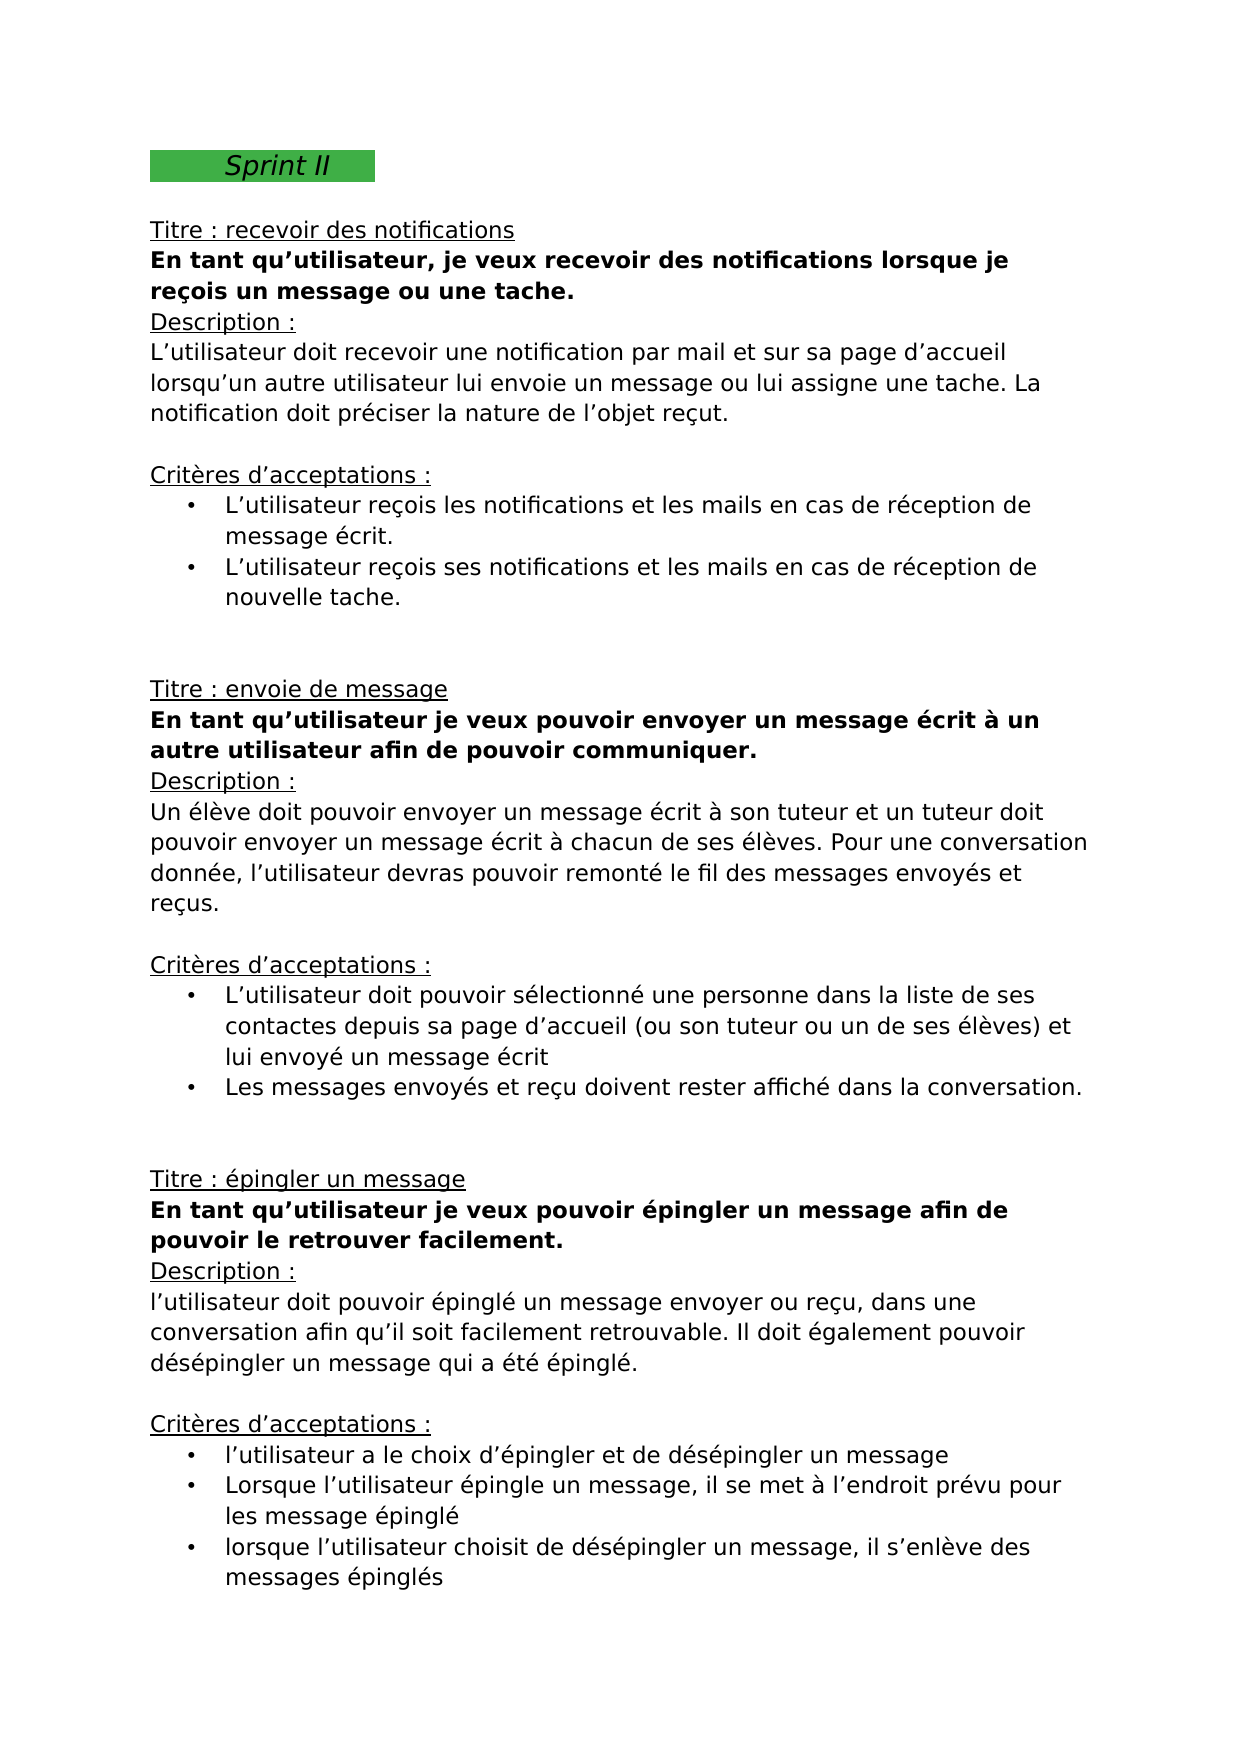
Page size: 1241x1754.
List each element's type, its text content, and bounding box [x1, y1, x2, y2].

text Sprint II [150, 150, 1090, 182]
text Description : [150, 309, 1090, 335]
text Un élève doit pouvoir envoyer un message écrit à son tuteur et un tuteur doit pouvoir envoyer un message écrit à chacun de ses élèves. Pour une conversation donnée, l’utilisateur devras pouvoir remonté le fil des messages envoyés et reçus. [150, 799, 1090, 917]
list Les messages envoyés et reçu doivent rester affiché dans la conversation. [187, 1074, 1090, 1101]
list L’utilisateur doit pouvoir sélectionné une personne dans la liste de ses contactes depuis sa page d’accueil (ou son tuteur ou un de ses élèves) et lui envoyé un message écrit [187, 982, 1090, 1070]
text En tant qu’utilisateur, je veux recevoir des notifications lorsque je reçois un message ou une tache. [150, 247, 1090, 305]
list Lorsque l’utilisateur épingle un message, il se met à l’endroit prévu pour les message épinglé [187, 1472, 1090, 1530]
text Critères d’acceptations : [150, 952, 1090, 978]
text Critères d’acceptations : [150, 462, 1090, 488]
text l’utilisateur doit pouvoir épinglé un message envoyer ou reçu, dans une conversation afin qu’il soit facilement retrouvable. Il doit également pouvoir désépingler un message qui a été épinglé. [150, 1289, 1090, 1377]
text En tant qu’utilisateur je veux pouvoir épingler un message afin de pouvoir le retrouver facilement. [150, 1197, 1090, 1254]
list L’utilisateur reçois les notifications et les mails en cas de réception de message écrit. [187, 492, 1090, 550]
text L’utilisateur doit recevoir une notification par mail et sur sa page d’accueil lorsqu’un autre utilisateur lui envoie un message ou lui assigne une tache. La notification doit préciser la nature de l’objet reçut. [150, 339, 1090, 427]
text Description : [150, 768, 1090, 795]
text Titre : envoie de message [150, 676, 1090, 703]
text Description : [150, 1258, 1090, 1285]
text Critères d’acceptations : [150, 1411, 1090, 1438]
text En tant qu’utilisateur je veux pouvoir envoyer un message écrit à un autre utilisateur afin de pouvoir communiquer. [150, 707, 1090, 764]
list l’utilisateur a le choix d’épingler et de désépingler un message [187, 1442, 1090, 1468]
text Titre : recevoir des notifications [150, 217, 1090, 243]
list lorsque l’utilisateur choisit de désépingler un message, il s’enlève des messages épinglés [187, 1534, 1090, 1591]
list L’utilisateur reçois ses notifications et les mails en cas de réception de nouvelle tache. [187, 554, 1090, 611]
text Titre : épingler un message [150, 1166, 1090, 1193]
